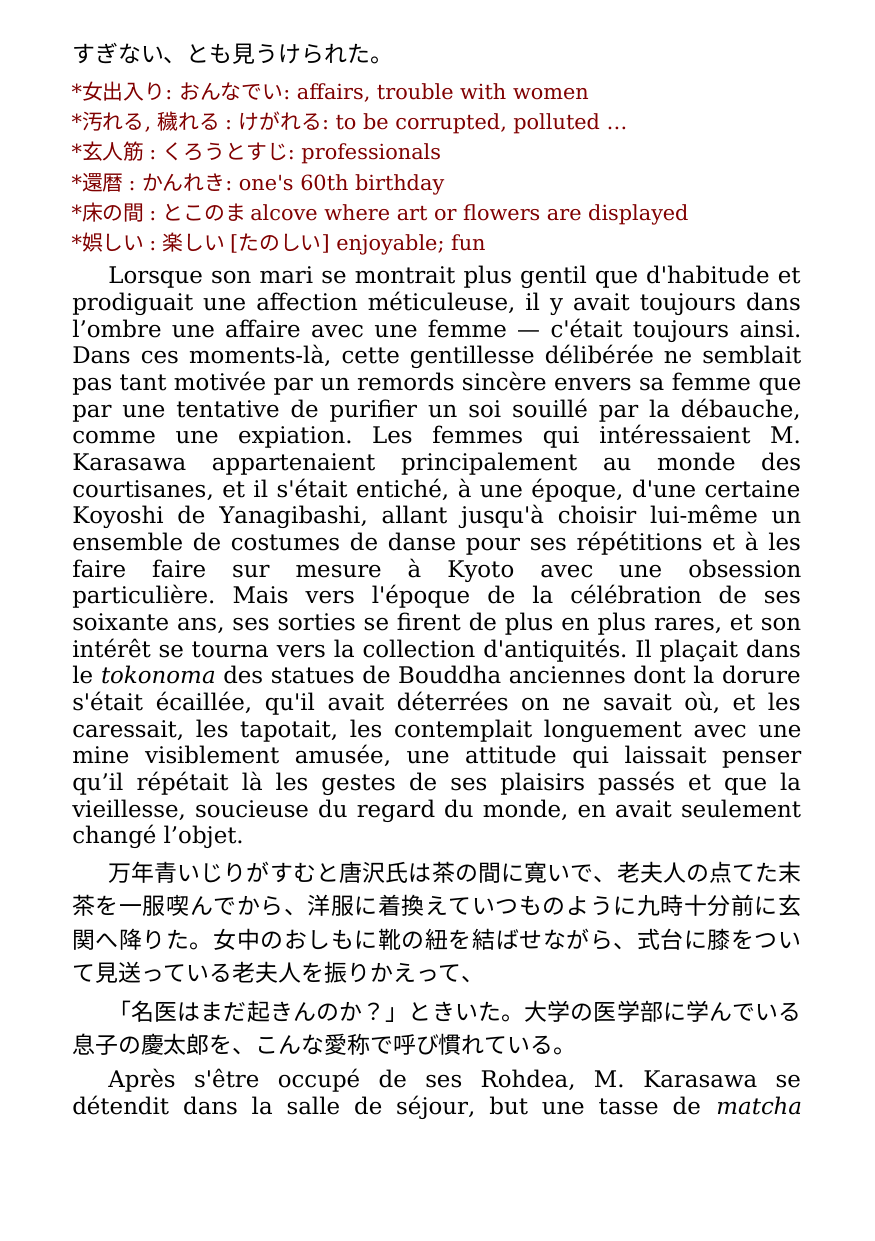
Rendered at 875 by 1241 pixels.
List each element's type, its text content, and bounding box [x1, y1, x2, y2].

text *還暦 : かんれき: one's 60th birthday [71, 166, 803, 196]
text 万年青いじりがすむと唐沢氏は茶の間に寛いで、老夫人の点てた末茶を一服喫んでから、洋服に着換えていつものように九時十分前に玄関へ降りた。女中のおしもに靴の紐を結ばせながら、式台に膝をついて見送っている老夫人を振りかえって、 [72, 855, 802, 988]
text *娯しい : 楽しい [たのしい] enjoyable; fun [71, 226, 803, 256]
text すぎない、とも見うけられた。 [72, 36, 802, 69]
text 「名医はまだ起きんのか？」ときいた。大学の医学部に学んでいる息子の慶太郎を、こんな愛称で呼び慣れている。 [72, 994, 802, 1060]
text Lorsque son mari se montrait plus gentil que d'habitude et prodiguait une affection méticuleuse, il y avait toujours dans l’ombre une affaire avec une femme — c'était toujours ainsi. Dans ces moments-là, cette gentillesse délibérée ne semblait pas tant motivée par un remords sincère envers sa femme que par une tentative de purifier un soi souillé par la débauche, comme une expiation. Les femmes qui intéressaient M. Karasawa appartenaient principalement au monde des courtisanes, et il s'était entiché, à une époque, d'une certaine Koyoshi de Yanagibashi, allant jusqu'à choisir lui-même un ensemble de costumes de danse pour ses répétitions et à les faire faire sur mesure à Kyoto avec une obsession particulière. Mais vers l'époque de la célébration de ses soixante ans, ses sorties se firent de plus en plus rares, et son intérêt se tourna vers la collection d'antiquités. Il plaçait dans le tokonoma des statues de Bouddha anciennes dont la dorure s'était écaillée, qu'il avait déterrées on ne savait où, et les caressait, les tapotait, les contemplait longuement avec une mine visiblement amusée, une attitude qui laissait penser qu’il répétait là les gestes de ses plaisirs passés et que la vieillesse, soucieuse du regard du monde, en avait seulement changé l’objet. [72, 262, 802, 849]
text *玄人筋 : くろうとすじ: professionals [71, 136, 803, 166]
text Après s'être occupé de ses Rohdea, M. Karasawa se détendit dans la salle de séjour, but une tasse de matcha [72, 1066, 802, 1119]
text *汚れる, 穢れる : けがれる: to be corrupted, polluted … [71, 105, 803, 136]
text *女出入り: おんなでい: affairs, trouble with women [71, 75, 803, 105]
text *床の間 : とこのまalcove where art or flowers are displayed [71, 196, 803, 226]
